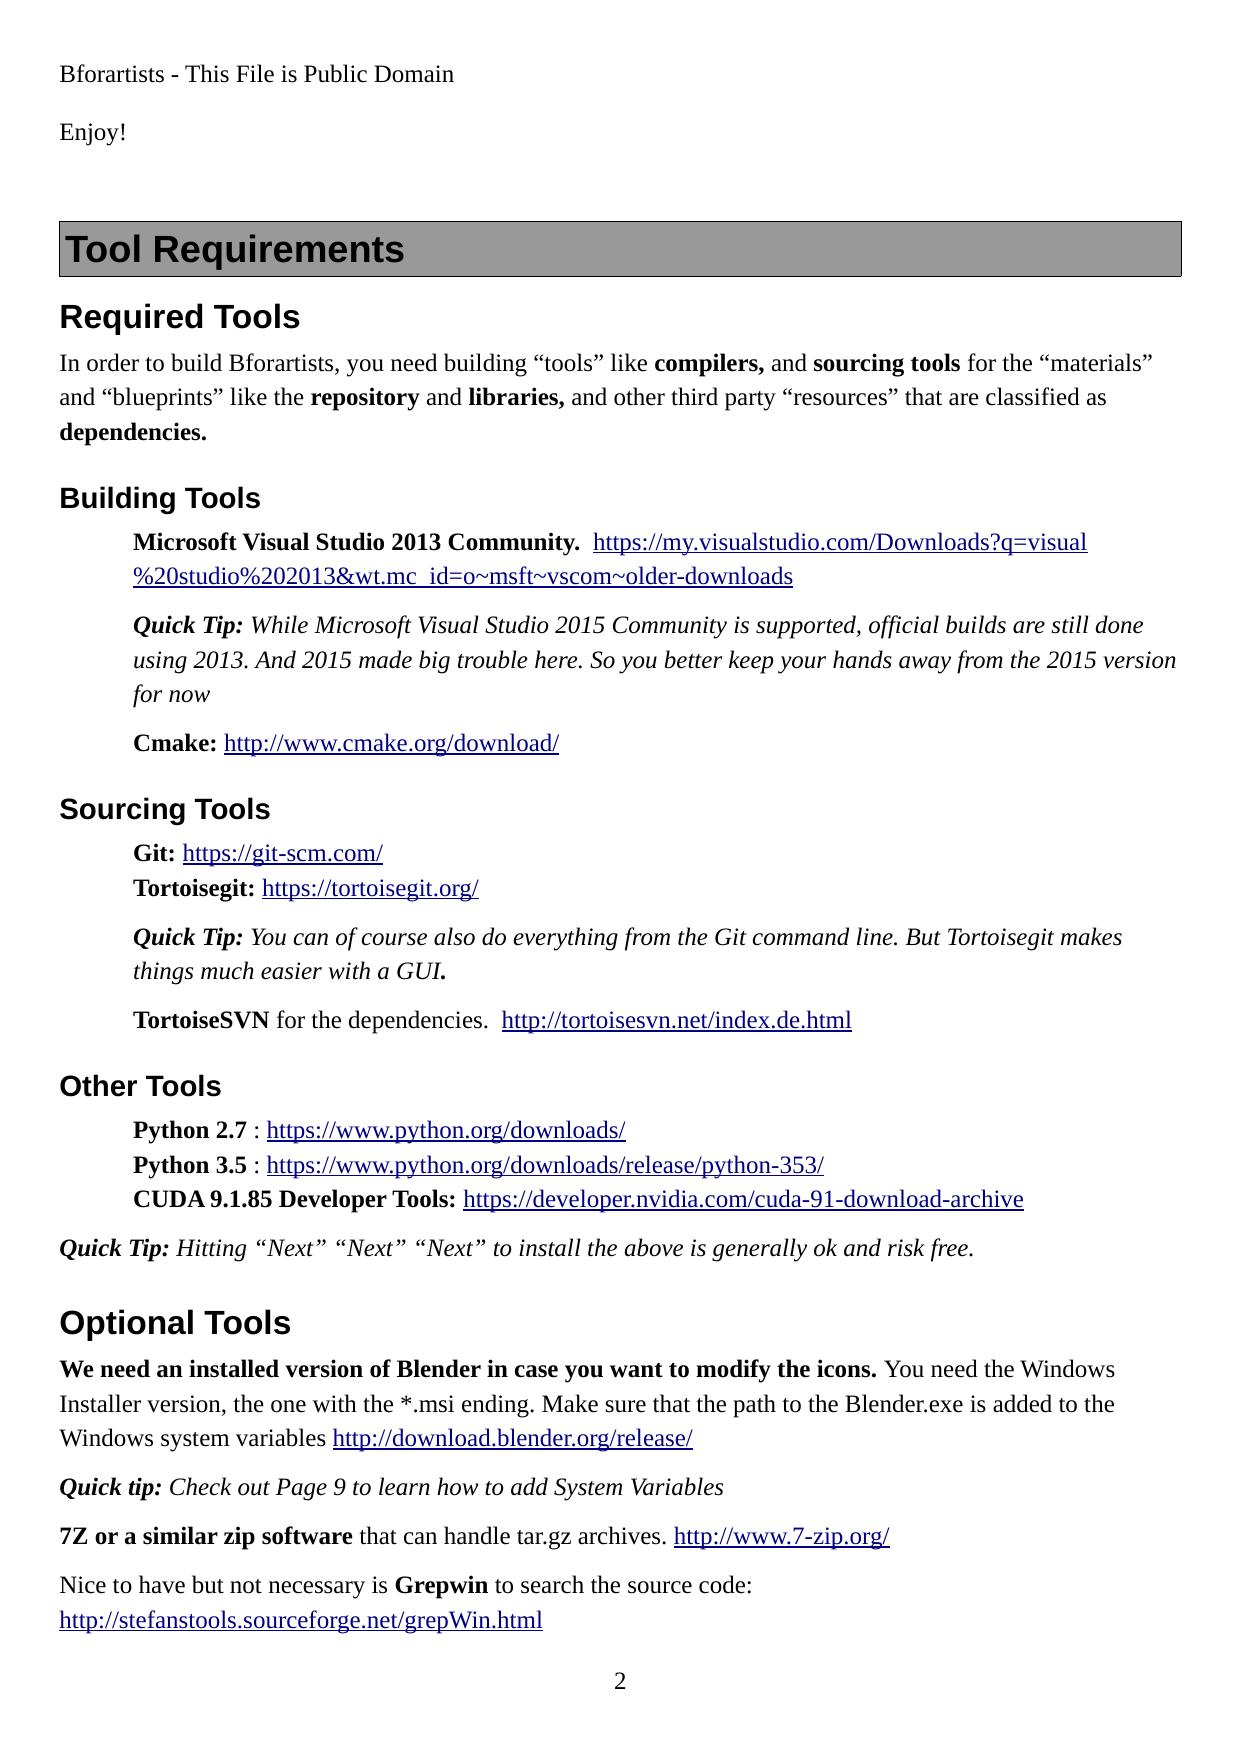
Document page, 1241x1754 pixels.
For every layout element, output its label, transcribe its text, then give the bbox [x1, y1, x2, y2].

text Enjoy! [59, 117, 1181, 146]
subtitle Required Tools [59, 297, 1181, 336]
text Microsoft Visual Studio 2013 Community. https://my.visualstudio.com/Downloads?q=visual%20studio%202013&wt.mc_id=o~msft~vscom~older-downloads [133, 527, 1181, 590]
text Quick Tip: While Microsoft Visual Studio 2015 Community is supported, official builds are still done using 2013. And 2015 made big trouble here. So you better keep your hands away from the 2015 version for now [133, 610, 1181, 708]
text Git: https://git-scm.com/ Tortoisegit: https://tortoisegit.org/ [133, 838, 1181, 902]
text Nice to have but not necessary is Grepwin to search the source code: http://stefanstools.sourceforge.net/grepWin.html [59, 1571, 1181, 1634]
text In order to build Bforartists, you need building “tools” like compilers, and sourcing tools for the “materials” and “blueprints” like the repository and libraries, and other third party “resources” that are classified as dependencies. [59, 348, 1181, 446]
text Quick Tip: You can of course also do everything from the Git command line. But Tortoisegit makes things much easier with a GUI. [133, 922, 1181, 985]
text Python 2.7 : https://www.python.org/downloads/ Python 3.5 : https://www.python.org/downloads/release/python-353/ CUDA 9.1.85 Developer Tools: https://developer.nvidia.com/cuda-91-download-archive [133, 1115, 1181, 1213]
subtitle Sourcing Tools [59, 792, 1181, 826]
table_header Tool Requirements [60, 222, 1181, 276]
subtitle Other Tools [59, 1069, 1181, 1103]
subtitle Optional Tools [59, 1303, 1181, 1342]
text Quick Tip: Hitting “Next” “Next” “Next” to install the above is generally ok and risk free. [59, 1233, 1181, 1262]
text TortoiseSVN for the dependencies. http://tortoisesvn.net/index.de.html [133, 1005, 1181, 1034]
text We need an installed version of Blender in case you want to modify the icons. You need the Windows Installer version, the one with the *.msi ending. Make sure that the path to the Blender.exe is added to the Windows system variables http://download.blender.org/release/ [59, 1354, 1181, 1452]
subtitle Building Tools [59, 481, 1181, 514]
text Quick tip: Check out Page 9 to learn how to add System Variables [59, 1472, 1181, 1501]
text Cmake: http://www.cmake.org/download/ [133, 728, 1181, 757]
text 7Z or a similar zip software that can handle tar.gz archives. http://www.7-zip.org/ [59, 1521, 1181, 1550]
